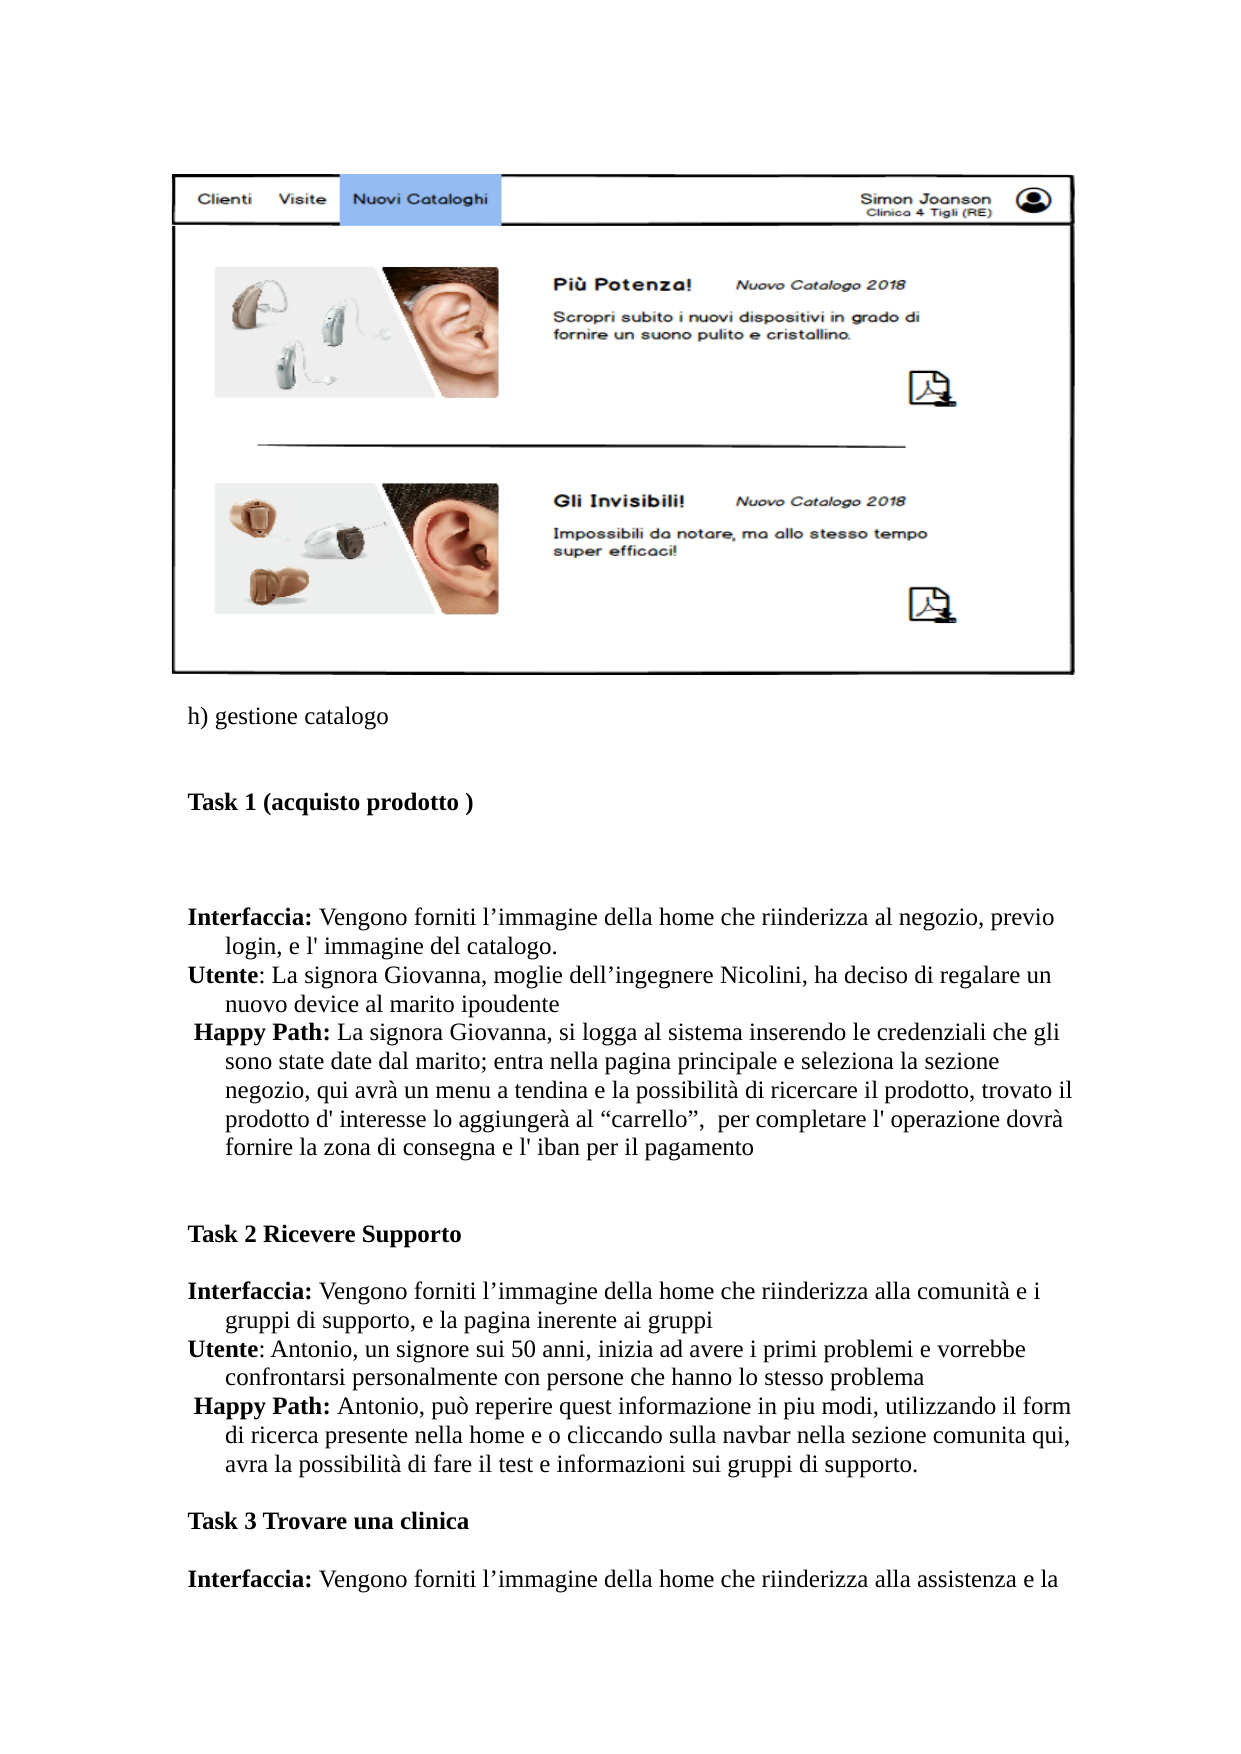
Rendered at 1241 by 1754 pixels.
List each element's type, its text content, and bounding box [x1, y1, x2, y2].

text Utente​: Antonio, un signore sui 50 anni, inizia ad avere i primi problemi e vorrebbe confrontarsi personalmente con persone che hanno lo stesso problema [187, 1334, 1090, 1391]
text Interfaccia​: Vengono forniti l’immagine della home che riinderizza al negozio, previo login, e l' immagine del catalogo. [187, 902, 1090, 960]
text Task 1 (acquisto prodotto ) [187, 787, 1090, 816]
text Interfaccia​: Vengono forniti l’immagine della home che riinderizza alla comunità e i gruppi di supporto, e la pagina inerente ai gruppi [187, 1276, 1090, 1334]
text Happy Path​: La signora Giovanna, si logga al sistema inserendo le credenziali che gli sono state date dal marito; entra nella pagina principale e seleziona la sezione negozio, qui avrà un menu a tendina e la possibilità di ricercare il prodotto, trovato il prodotto d' interesse lo aggiungerà al “carrello”, per completare l' operazione dovrà fornire la zona di consegna e l' iban per il pagamento [187, 1017, 1090, 1161]
text Utente​: La signora Giovanna, moglie dell’ingegnere Nicolini, ha deciso di regalare un nuovo device al marito ipoudente [187, 960, 1090, 1017]
text Happy Path​: Antonio, può reperire quest informazione in piu modi, utilizzando il form di ricerca presente nella home e o cliccando sulla navbar nella sezione comunita qui, avra la possibilità di fare il test e informazioni sui gruppi di supporto. [187, 1391, 1090, 1477]
text Interfaccia​: Vengono forniti l’immagine della home che riinderizza alla assistenza e la [187, 1564, 1090, 1592]
text Task 2 Ricevere Supporto [187, 1219, 1090, 1247]
text Task 3 Trovare una clinica [187, 1506, 1090, 1535]
text h) gestione catalogo [187, 701, 1090, 730]
